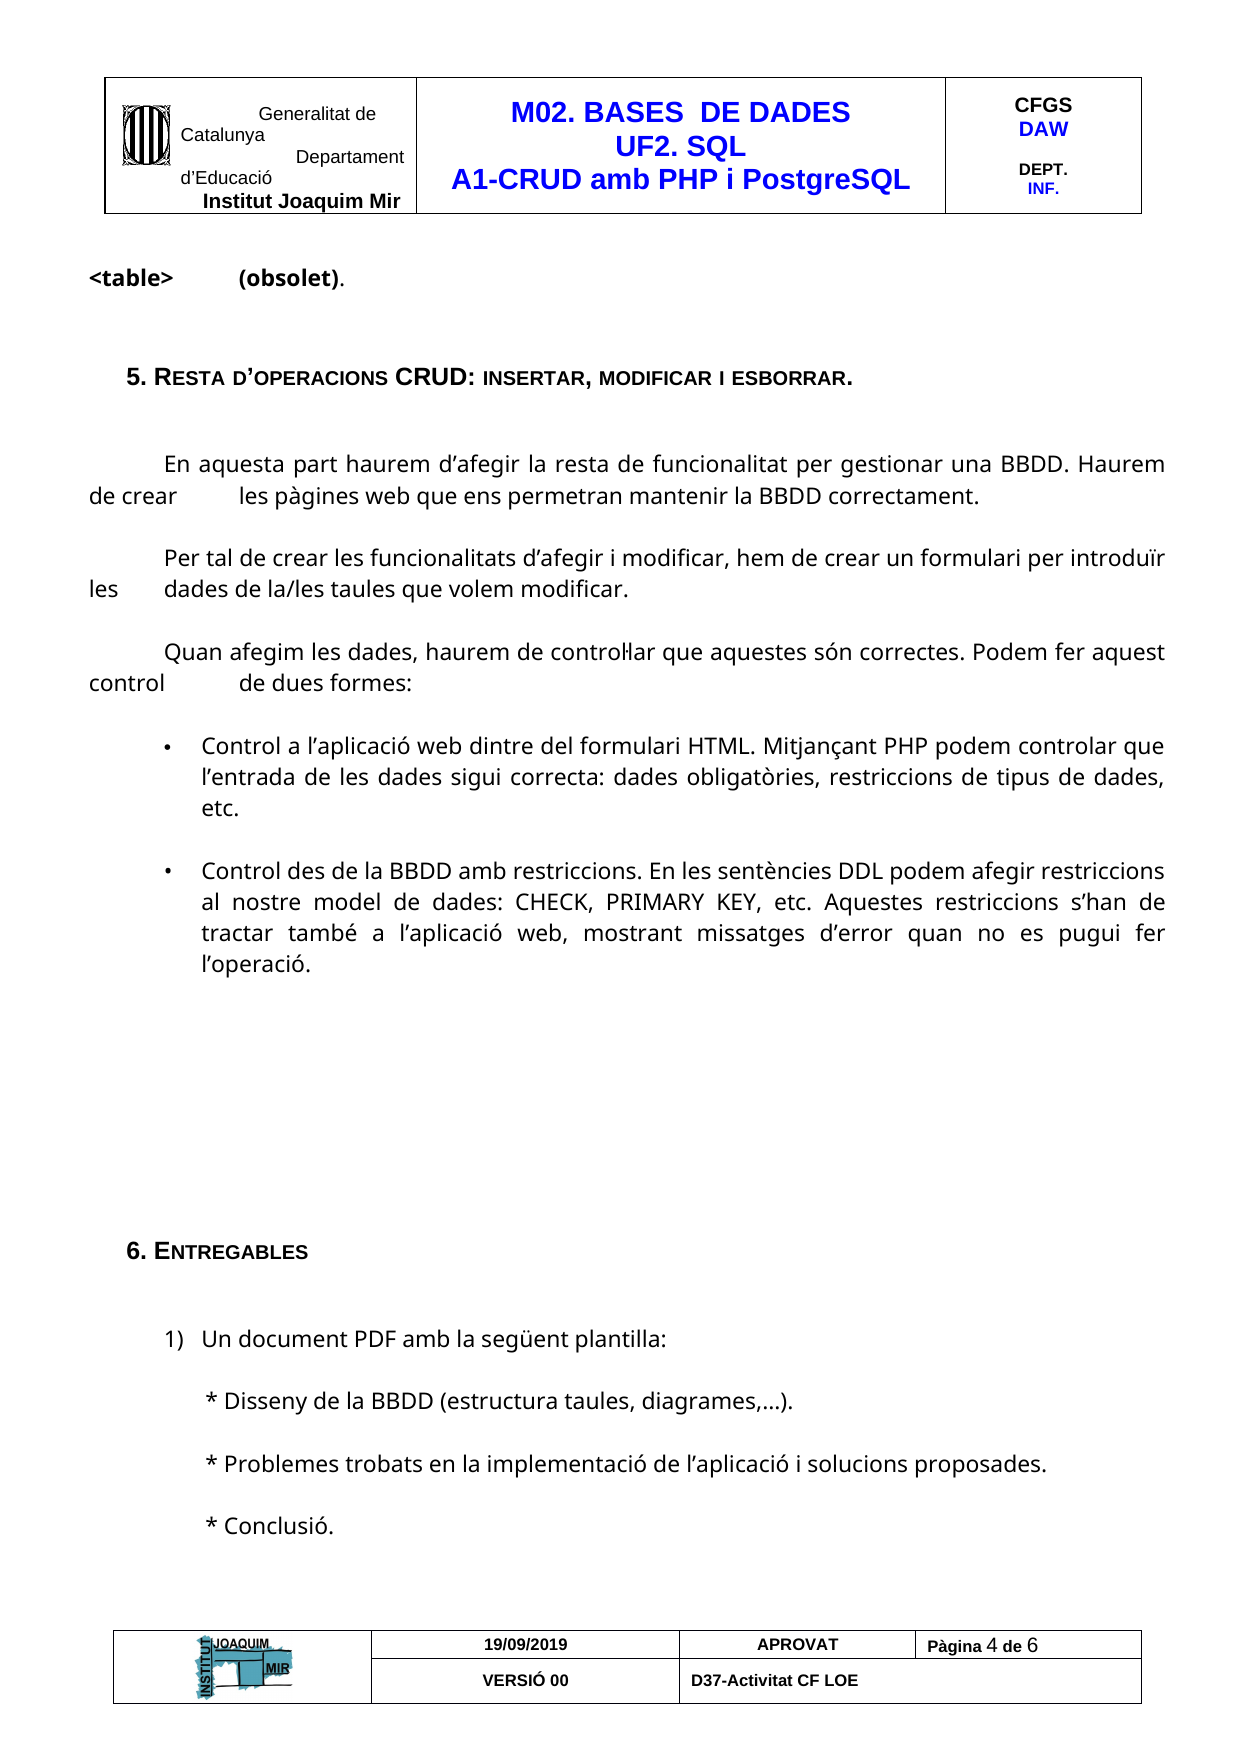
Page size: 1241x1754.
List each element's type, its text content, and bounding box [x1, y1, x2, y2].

list Control a l’aplicació web dintre del formulari HTML. Mitjançant PHP podem controlar que l’entrada de les dades sigui correcta: dades obligatòries, restriccions de tipus de dades, etc. [163, 729, 1166, 823]
picture [122, 105, 171, 166]
text * Disseny de la BBDD (estructura taules, diagrames,…). [88, 1385, 1166, 1416]
list Un document PDF amb la següent plantilla: [163, 1323, 1166, 1354]
text Quan afegim les dades, haurem de control·lar que aquestes són correctes. Podem fer aquest control de dues formes: [88, 636, 1166, 698]
text * Conclusió. [88, 1510, 1166, 1541]
text <table> (obsolet). [88, 261, 1166, 293]
list Control des de la BBDD amb restriccions. En les sentències DDL podem afegir restriccions al nostre model de dades: CHECK, PRIMARY KEY, etc. Aquestes restriccions s’han de tractar també a l’aplicació web, mostrant missatges d’error quan no es pugui fer l’operació. [163, 854, 1166, 979]
subtitle 6. Entregables [126, 1236, 1166, 1264]
text * Problemes trobats en la implementació de l’aplicació i solucions proposades. [88, 1448, 1166, 1479]
text Per tal de crear les funcionalitats d’afegir i modificar, hem de crear un formulari per introduïr les dades de la/les taules que volem modificar. [88, 542, 1166, 604]
picture [192, 1631, 294, 1703]
subtitle 5. Resta d’operacions CRUD: insertar, modificar i esborrar. [126, 361, 1166, 390]
text En aquesta part haurem d’afegir la resta de funcionalitat per gestionar una BBDD. Haurem de crear les pàgines web que ens permetran mantenir la BBDD correctament. [88, 448, 1166, 511]
